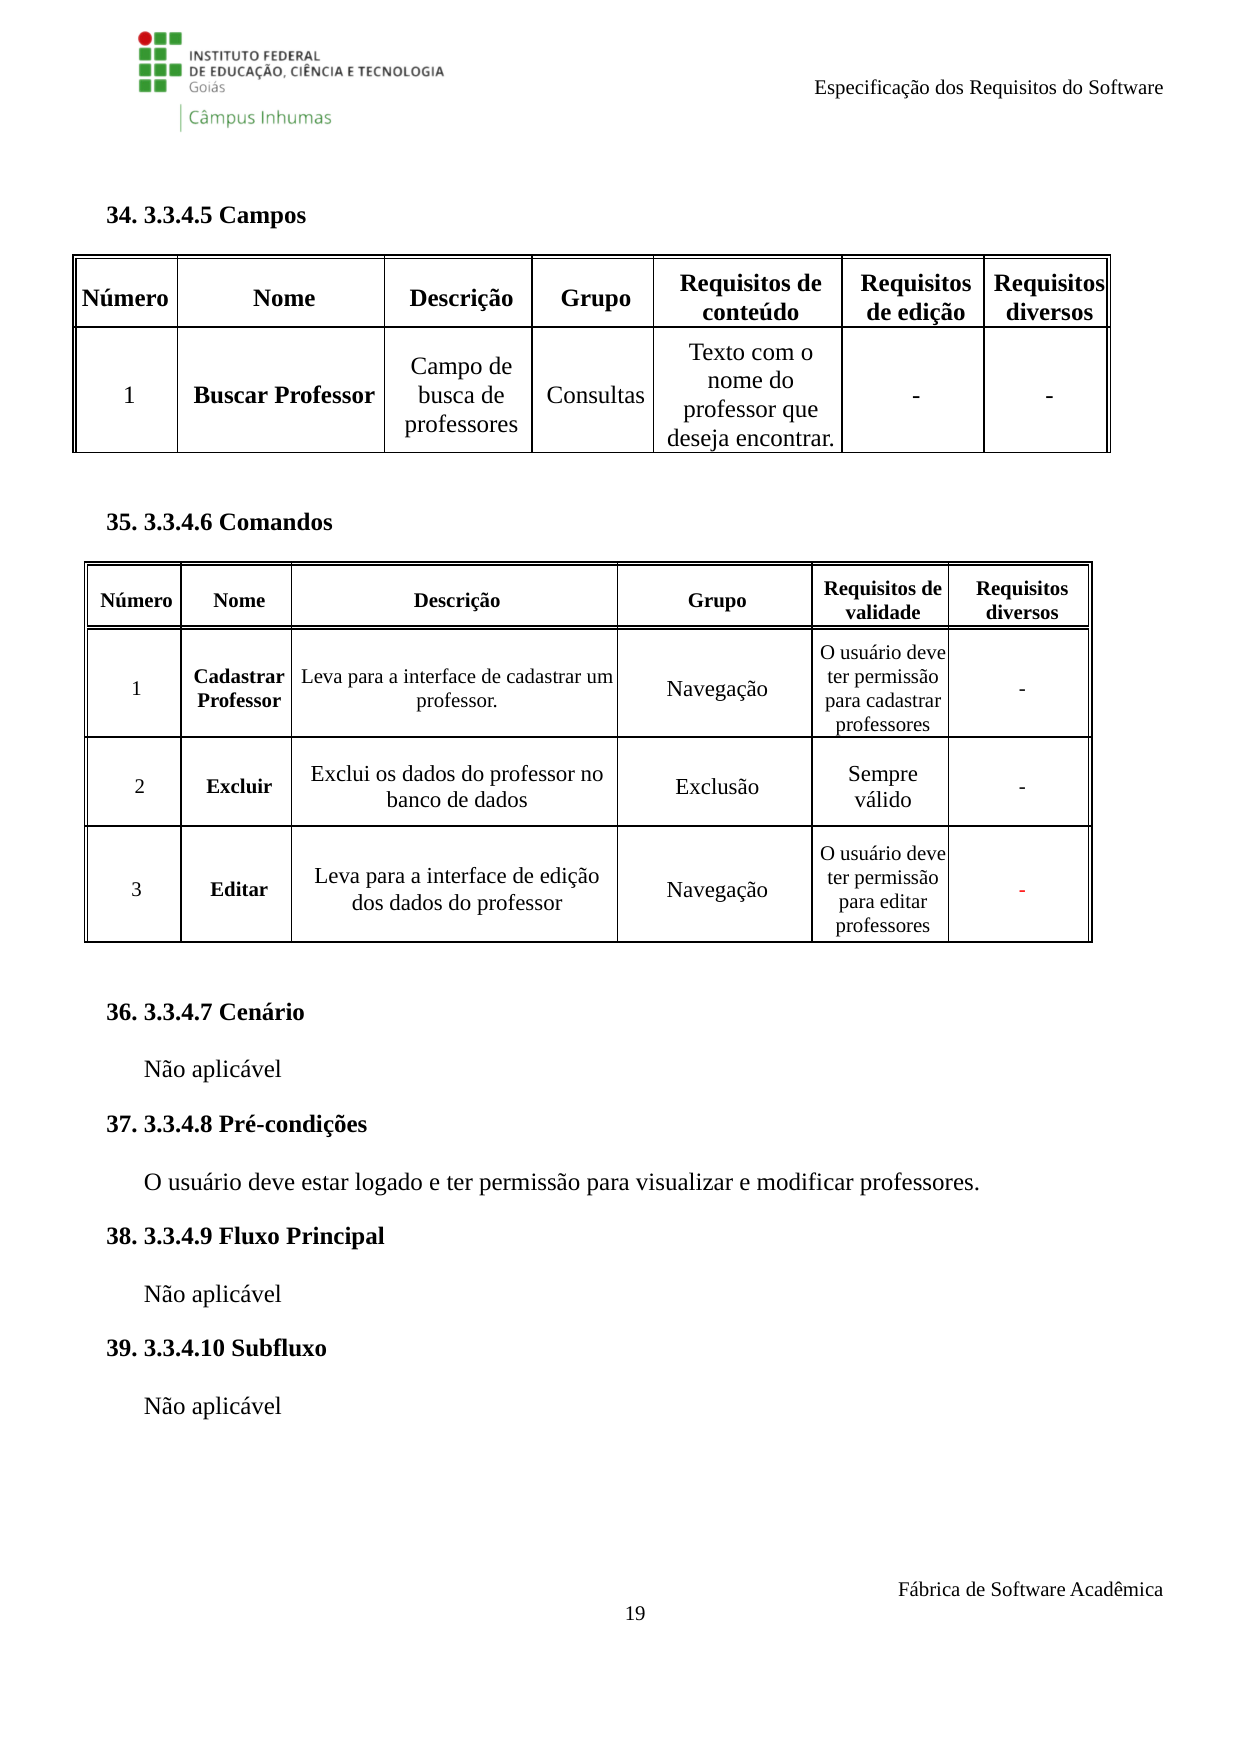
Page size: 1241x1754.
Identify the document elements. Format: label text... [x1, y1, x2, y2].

table_cell O usuário deve ter permissão para cadastrar professores [813, 630, 948, 736]
table_header Descrição [292, 566, 617, 625]
table_header Grupo [533, 259, 653, 326]
table_header Descrição [385, 259, 531, 326]
table_cell Consultas [533, 328, 653, 452]
table_header Requisitos de edição [843, 259, 983, 326]
table_header Requisitos de validade [813, 566, 948, 625]
table_cell - [843, 328, 983, 452]
table_cell Leva para a interface de cadastrar um professor. [292, 630, 617, 736]
text Não aplicável [106, 1387, 1163, 1421]
table_header Número [77, 259, 177, 326]
table_header Nome [182, 566, 291, 625]
text Não aplicável [106, 1050, 1163, 1084]
table_cell - [949, 738, 1088, 825]
list 3.3.4.8 Pré-condições [106, 1109, 1163, 1138]
table_cell Exclui os dados do professor no banco de dados [292, 738, 617, 825]
table_cell Texto com o nome do professor que deseja encontrar. [654, 328, 841, 452]
table_cell 1 [77, 328, 177, 452]
list 3.3.4.5 Campos [106, 201, 1163, 229]
table_cell Sempre válido [813, 738, 948, 825]
table_header Número [88, 566, 180, 625]
list 3.3.4.6 Comandos [106, 507, 1163, 536]
list 3.3.4.7 Cenário [106, 997, 1163, 1025]
table_cell 2 [88, 738, 180, 825]
list 3.3.4.10 Subfluxo [106, 1333, 1163, 1362]
table_header Requisitos diversos [985, 259, 1106, 326]
table_cell Editar [182, 827, 291, 941]
table_cell Buscar Professor [178, 328, 384, 452]
list 3.3.4.9 Fluxo Principal [106, 1221, 1163, 1250]
table_cell O usuário deve ter permissão para editar professores [813, 827, 948, 941]
table_header Nome [178, 259, 384, 326]
table_cell Campo de busca de professores [385, 328, 531, 452]
table_cell Cadastrar Professor [182, 630, 291, 736]
table_header Requisitos diversos [949, 566, 1088, 625]
table_header Requisitos de conteúdo [654, 259, 841, 326]
table_cell 3 [88, 827, 180, 941]
text O usuário deve estar logado e ter permissão para visualizar e modificar professores. [106, 1163, 1163, 1196]
table_cell Navegação [618, 630, 811, 736]
table_cell - [985, 328, 1106, 452]
table_cell Exclusão [618, 738, 811, 825]
table_cell 1 [88, 630, 180, 736]
table_cell Excluir [182, 738, 291, 825]
table_cell Leva para a interface de edição dos dados do professor [292, 827, 617, 941]
text Não aplicável [106, 1275, 1163, 1308]
table_header Grupo [618, 566, 811, 625]
table_cell - [949, 827, 1088, 941]
table_cell - [949, 630, 1088, 736]
table_cell Navegação [618, 827, 811, 941]
